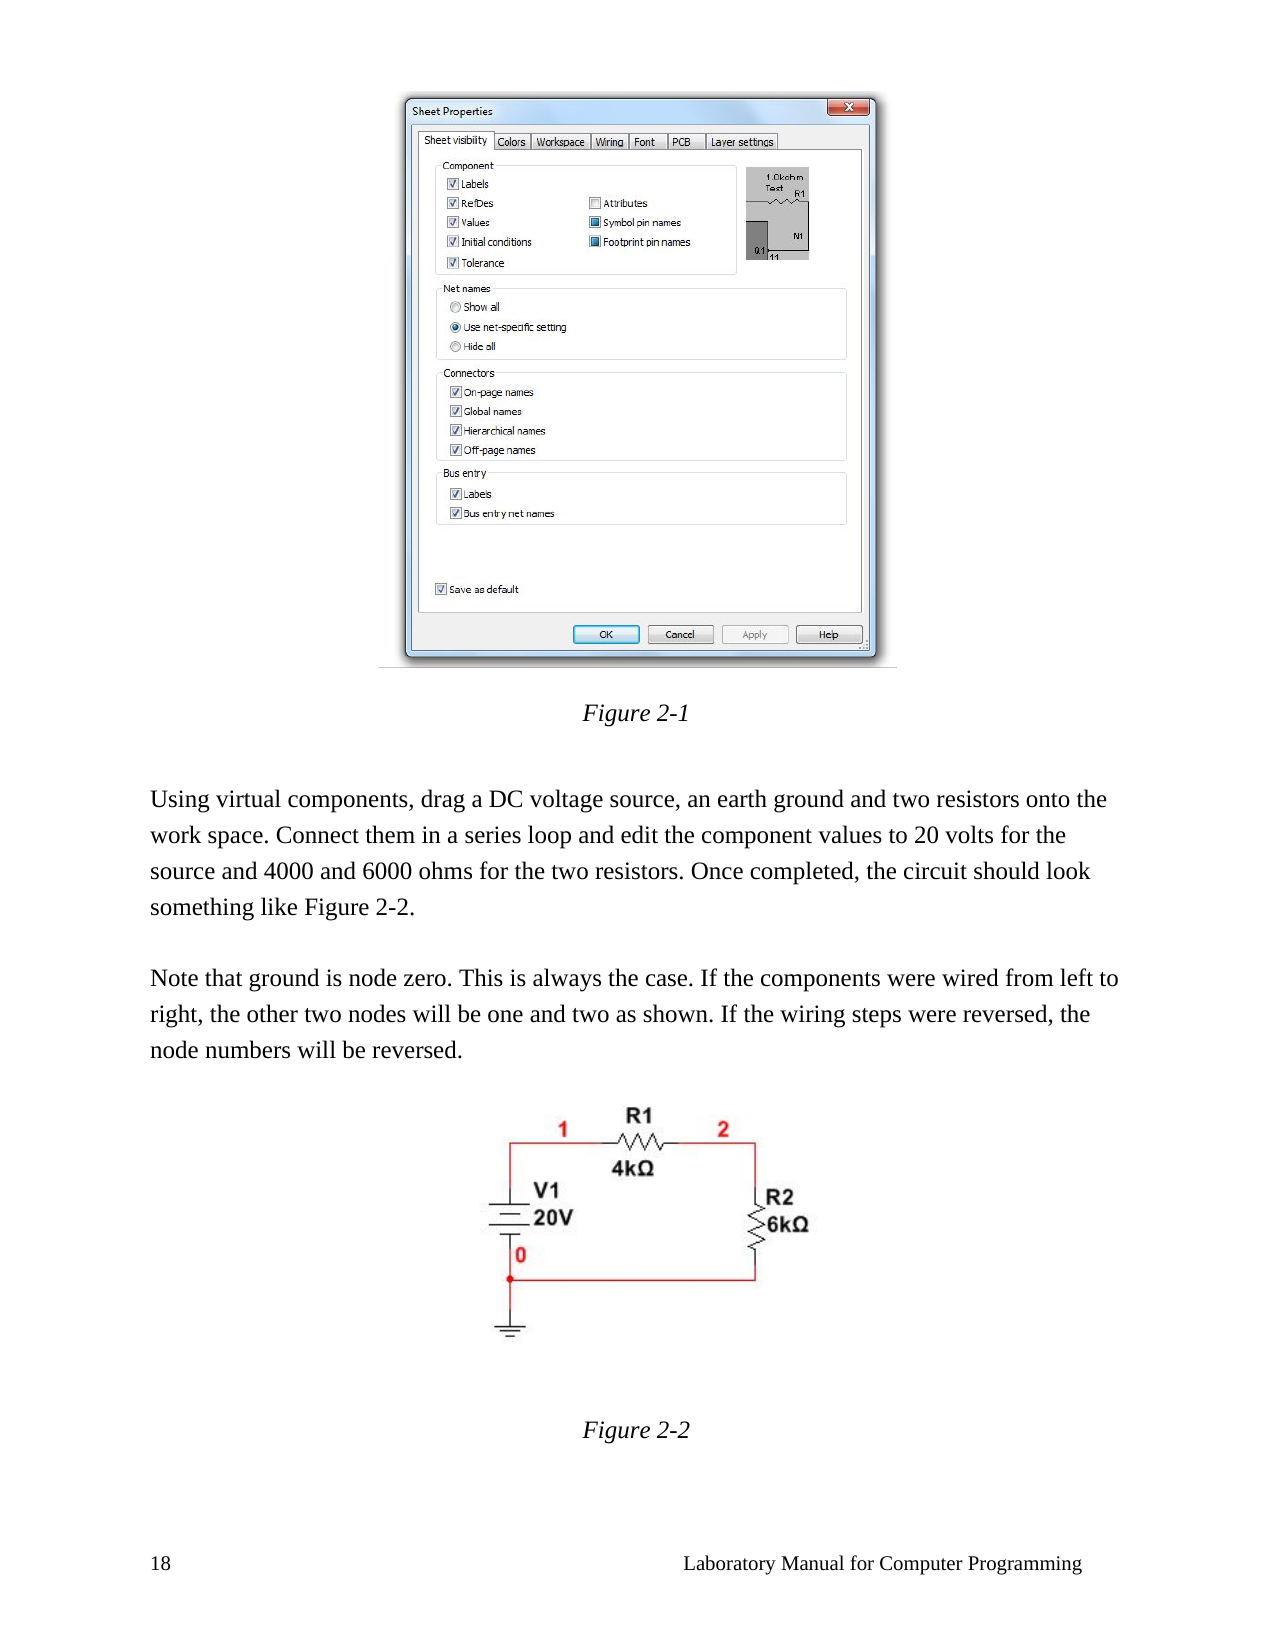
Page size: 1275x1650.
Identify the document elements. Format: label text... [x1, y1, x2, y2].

text Note that ground is node zero. This is always the case. If the components were wired from left to right, the other two nodes will be one and two as shown. If the wiring steps were reversed, the node numbers will be reversed. [150, 963, 1125, 1064]
text Figure 2-2 [150, 1415, 1125, 1444]
text Using virtual components, drag a DC voltage source, an earth ground and two resistors onto the work space. Connect them in a series loop and edit the component values to 20 volts for the source and 4000 and 6000 ohms for the two resistors. Once completed, the circuit should look something like Figure 2-2. [150, 784, 1125, 920]
picture [378, 91, 897, 668]
text Figure 2-1 [150, 698, 1125, 726]
picture [436, 1072, 839, 1371]
